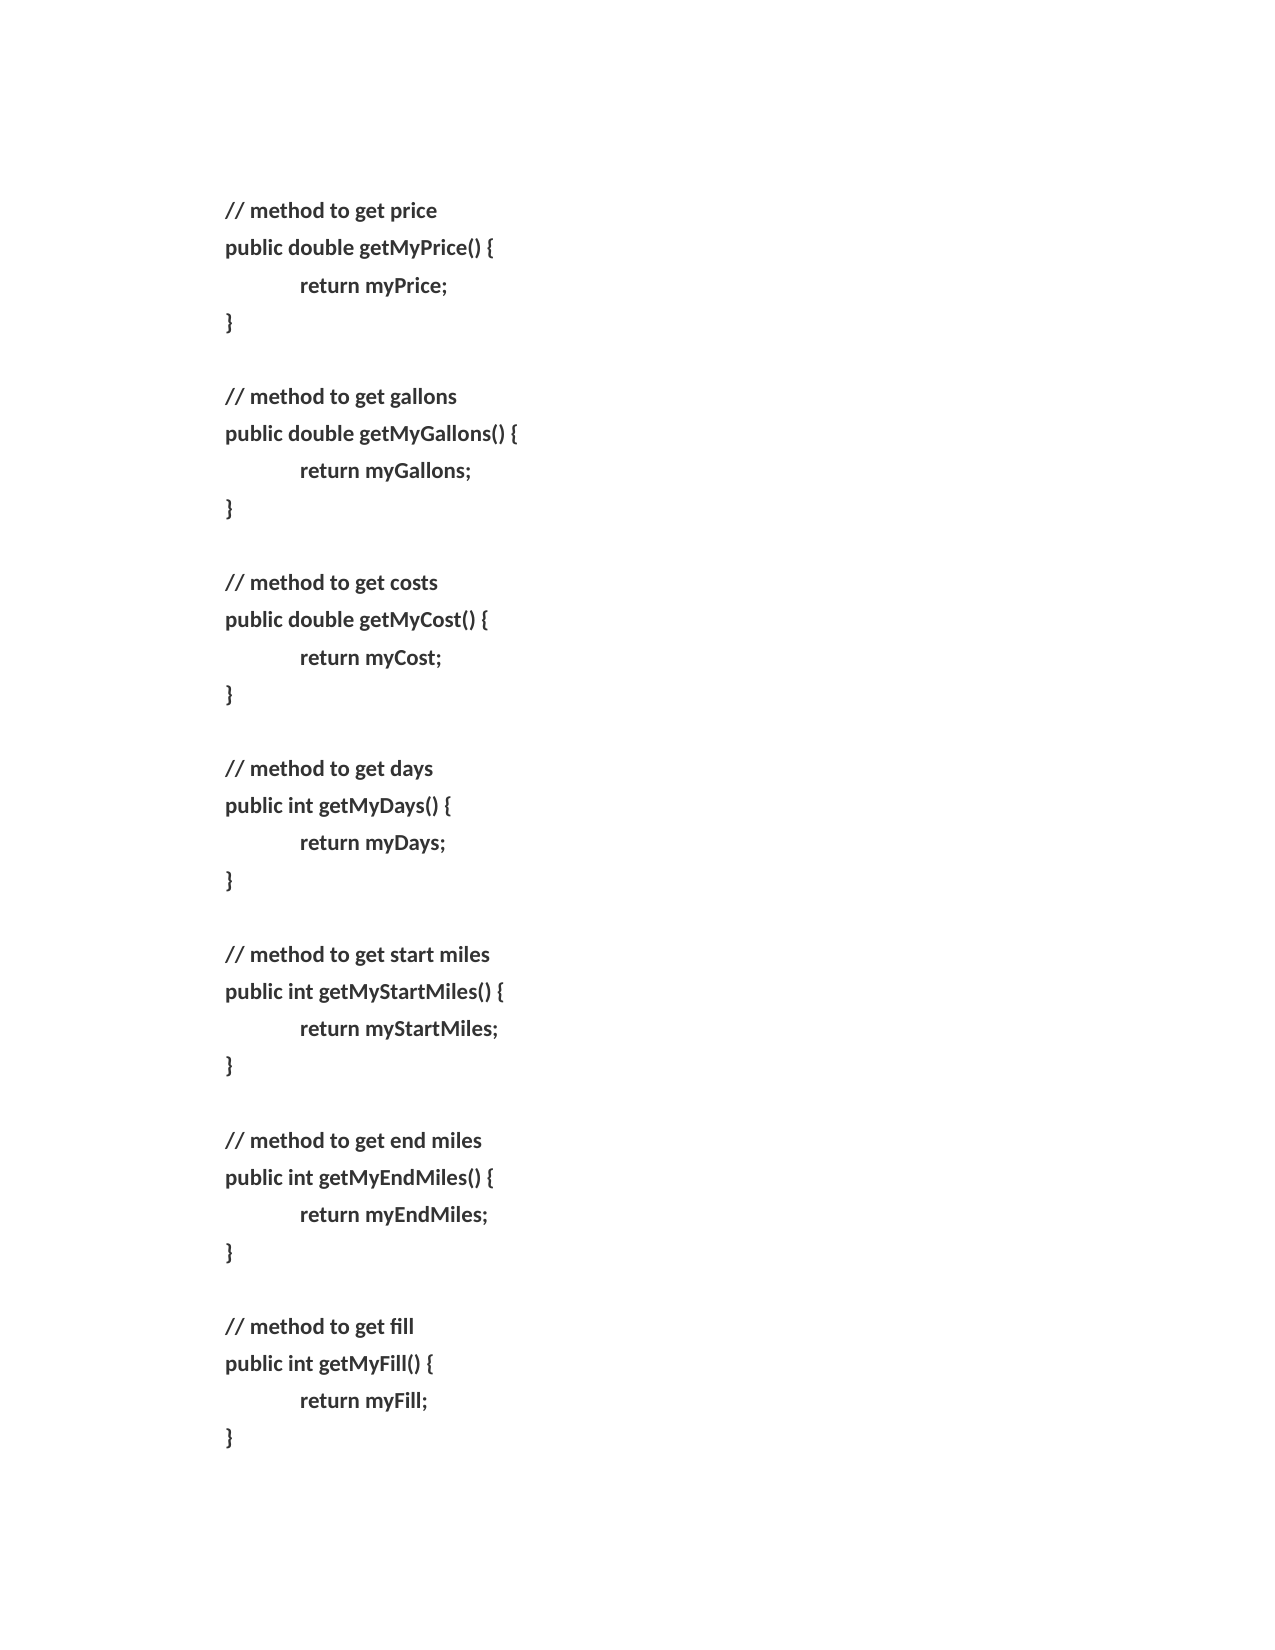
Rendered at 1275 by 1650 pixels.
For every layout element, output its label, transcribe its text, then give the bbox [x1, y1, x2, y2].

text // method to get costs [150, 559, 1125, 596]
text // method to get fill [150, 1303, 1125, 1340]
text // method to get end miles [150, 1117, 1125, 1154]
text return myCost; [150, 633, 1125, 671]
text return myDays; [150, 819, 1125, 857]
text } [150, 299, 1125, 336]
text public int getMyStartMiles() { [150, 968, 1125, 1005]
text } [150, 1042, 1125, 1080]
text return myGallons; [150, 447, 1125, 485]
text return myFill; [150, 1377, 1125, 1414]
text } [150, 485, 1125, 522]
text // method to get start miles [150, 931, 1125, 968]
text } [150, 857, 1125, 894]
text public int getMyEndMiles() { [150, 1154, 1125, 1191]
text public double getMyGallons() { [150, 410, 1125, 447]
text return myEndMiles; [150, 1191, 1125, 1228]
text // method to get gallons [150, 373, 1125, 410]
text } [150, 1414, 1125, 1452]
text public double getMyCost() { [150, 596, 1125, 633]
text public double getMyPrice() { [150, 224, 1125, 262]
text // method to get days [150, 745, 1125, 782]
text // method to get price [150, 187, 1125, 224]
text } [150, 1228, 1125, 1266]
text public int getMyDays() { [150, 782, 1125, 819]
text } [150, 671, 1125, 708]
text return myPrice; [150, 262, 1125, 299]
text public int getMyFill() { [150, 1340, 1125, 1377]
text return myStartMiles; [150, 1005, 1125, 1042]
